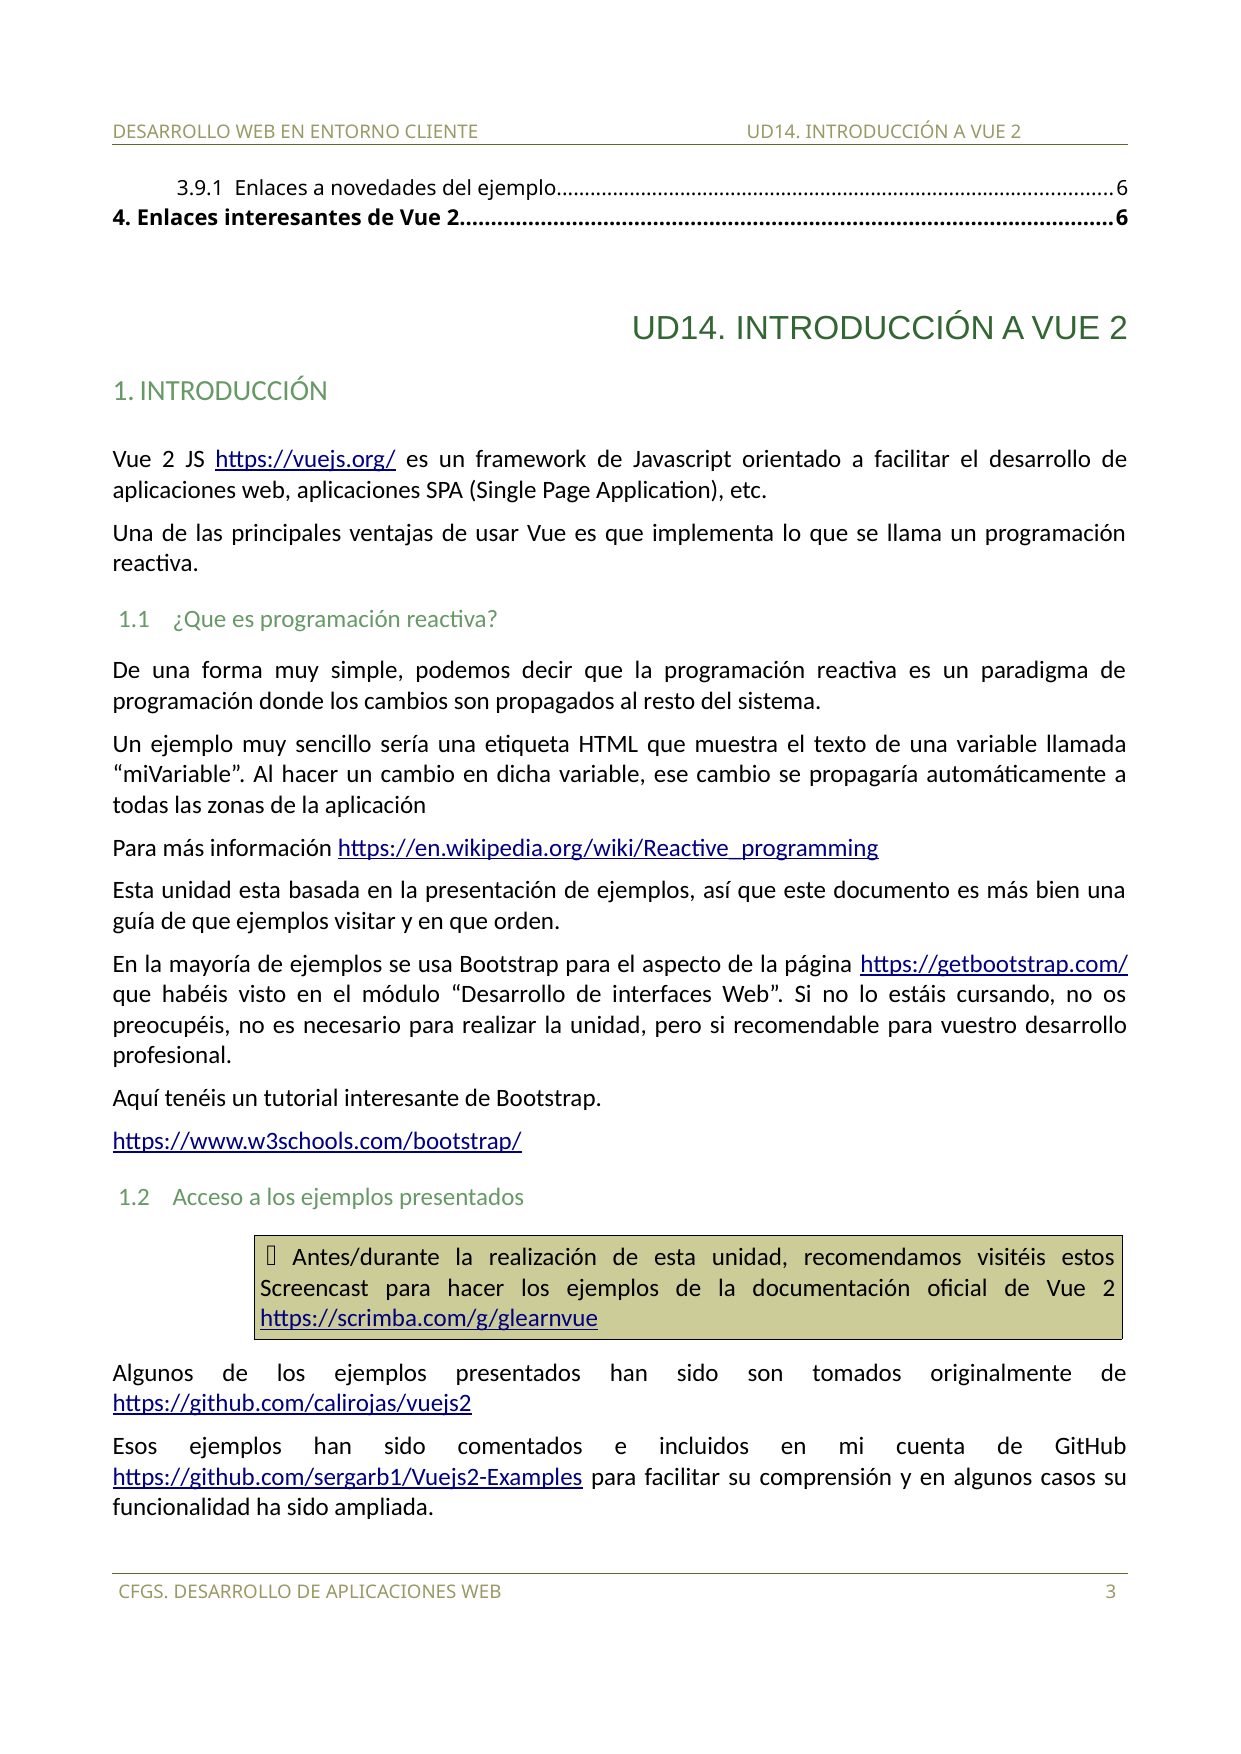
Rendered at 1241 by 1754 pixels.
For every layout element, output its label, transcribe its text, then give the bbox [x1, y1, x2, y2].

text En la mayoría de ejemplos se usa Bootstrap para el aspecto de la página https://getbootstrap.com/ que habéis visto en el módulo “Desarrollo de interfaces Web”. Si no lo estáis cursando, no os preocupéis, no es necesario para realizar la unidad, pero si recomendable para vuestro desarrollo profesional. [112, 948, 1128, 1070]
subtitle Acceso a los ejemplos presentados [112, 1181, 1128, 1212]
text Para más información https://en.wikipedia.org/wiki/Reactive_programming [112, 832, 1128, 862]
text UD14. Introducción a Vue 2 [112, 308, 1128, 347]
text Algunos de los ejemplos presentados han sido son tomados originalmente de https://github.com/calirojas/vuejs2 [112, 1357, 1128, 1418]
text Aquí tenéis un tutorial interesante de Bootstrap. [112, 1082, 1128, 1113]
text https://www.w3schools.com/bootstrap/ [112, 1125, 1128, 1156]
text Una de las principales ventajas de usar Vue es que implementa lo que se llama un programación reactiva. [112, 517, 1128, 578]
text Un ejemplo muy sencillo sería una etiqueta HTML que muestra el texto de una variable llamada “miVariable”. Al hacer un cambio en dicha variable, ese cambio se propagaría automáticamente a todas las zonas de la aplicación [112, 728, 1128, 819]
text 3.9.1 Enlaces a novedades del ejemplo 6 [171, 173, 1128, 202]
text Vue 2 JS https://vuejs.org/ es un framework de Javascript orientado a facilitar el desarrollo de aplicaciones web, aplicaciones SPA (Single Page Application), etc. [112, 443, 1128, 504]
subtitle ¿Que es programación reactiva? [112, 603, 1128, 633]
text 4. Enlaces interesantes de Vue 2 6 [112, 202, 1128, 231]
text Esos ejemplos han sido comentados e incluidos en mi cuenta de GitHub https://github.com/sergarb1/Vuejs2-Examples para facilitar su comprensión y en algunos casos su funcionalidad ha sido ampliada. [112, 1430, 1128, 1522]
text De una forma muy simple, podemos decir que la programación reactiva es un paradigma de programación donde los cambios son propagados al resto del sistema. [112, 654, 1128, 715]
text Esta unidad esta basada en la presentación de ejemplos, así que este documento es más bien una guía de que ejemplos visitar y en que orden. [112, 874, 1128, 936]
text  Antes/durante la realización de esta unidad, recomendamos visitéis estos Screencast para hacer los ejemplos de la documentación oficial de Vue 2 https://scrimba.com/g/glearnvue [255, 1236, 1122, 1339]
subtitle Introducción [112, 372, 1128, 407]
